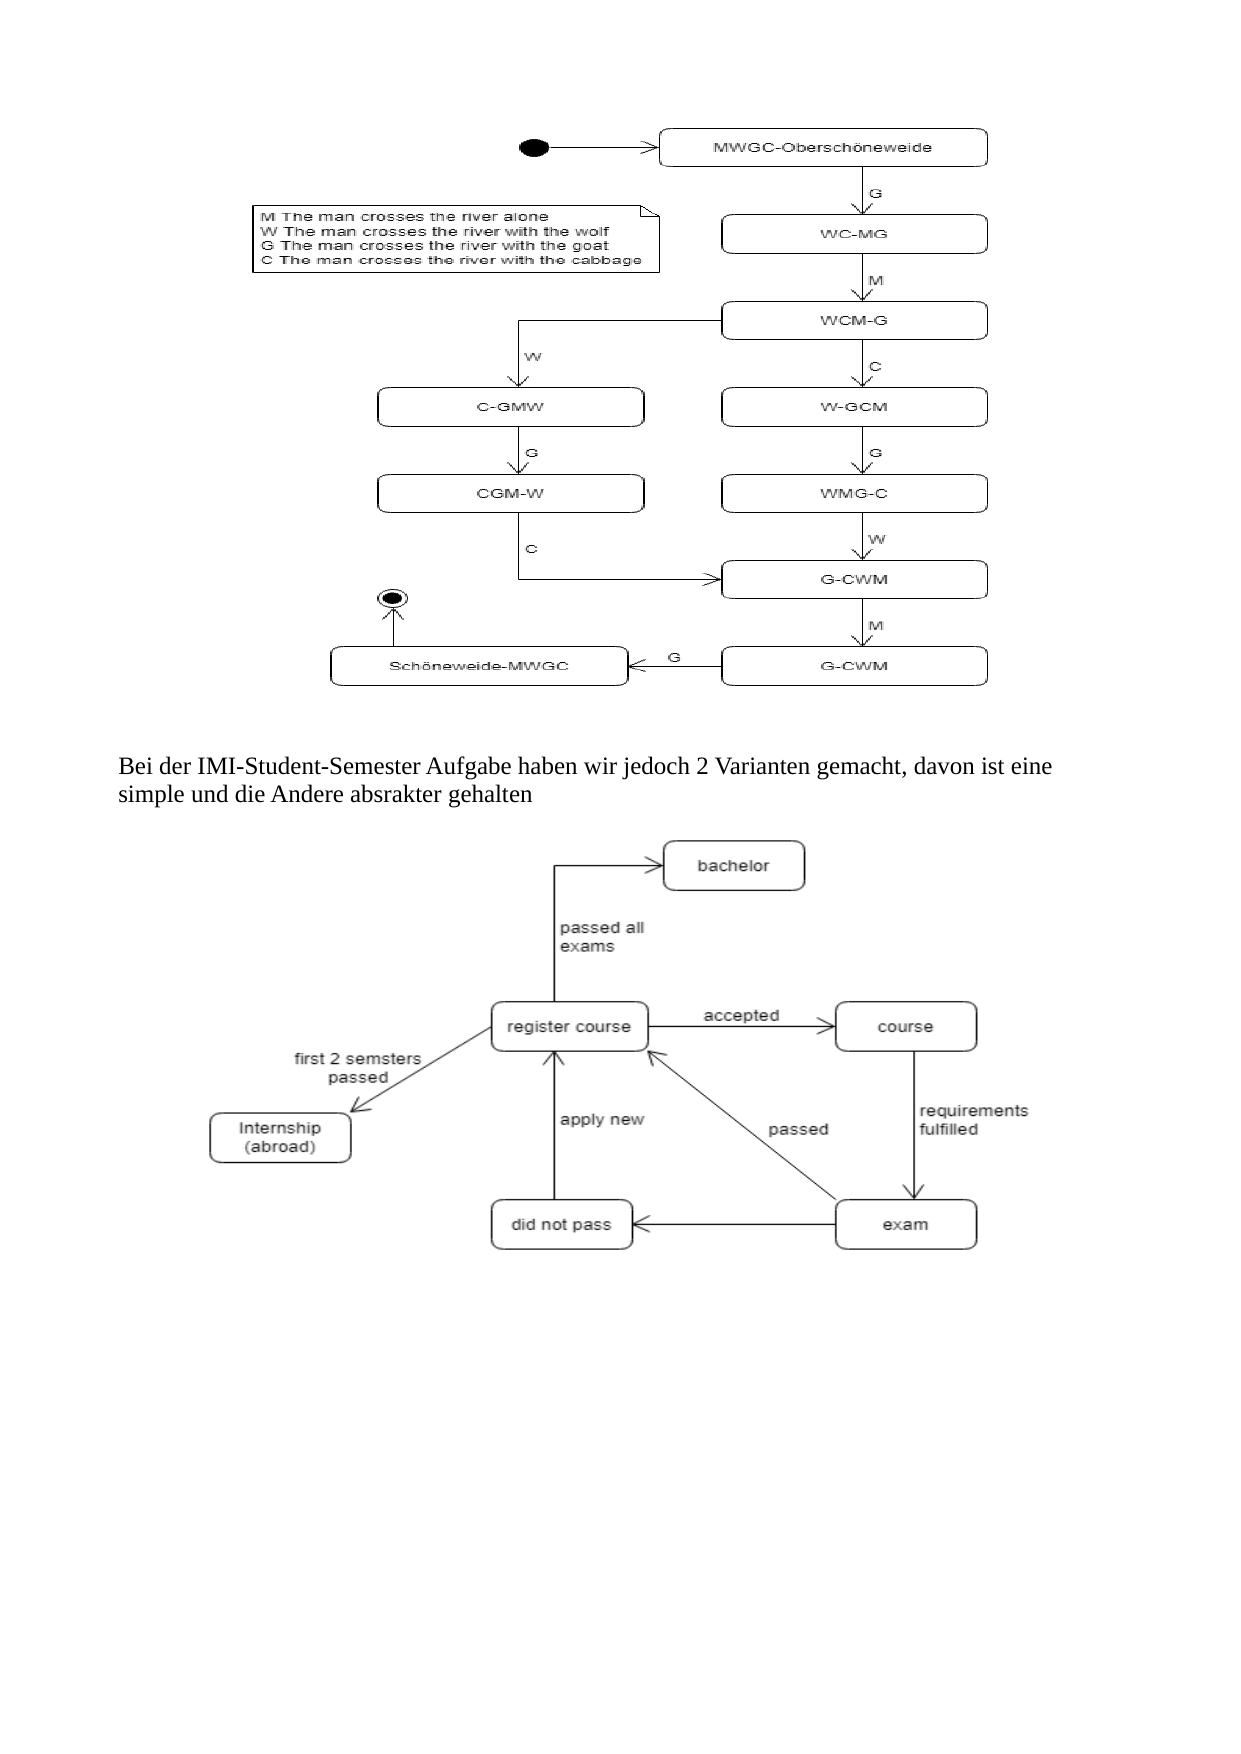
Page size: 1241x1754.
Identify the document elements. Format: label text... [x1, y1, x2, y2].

picture [237, 118, 1003, 694]
text Bei der IMI-Student-Semester Aufgabe haben wir jedoch 2 Varianten gemacht, davon ist eine simple und die Andere absrakter gehalten [118, 751, 1122, 808]
picture [194, 828, 1069, 1261]
